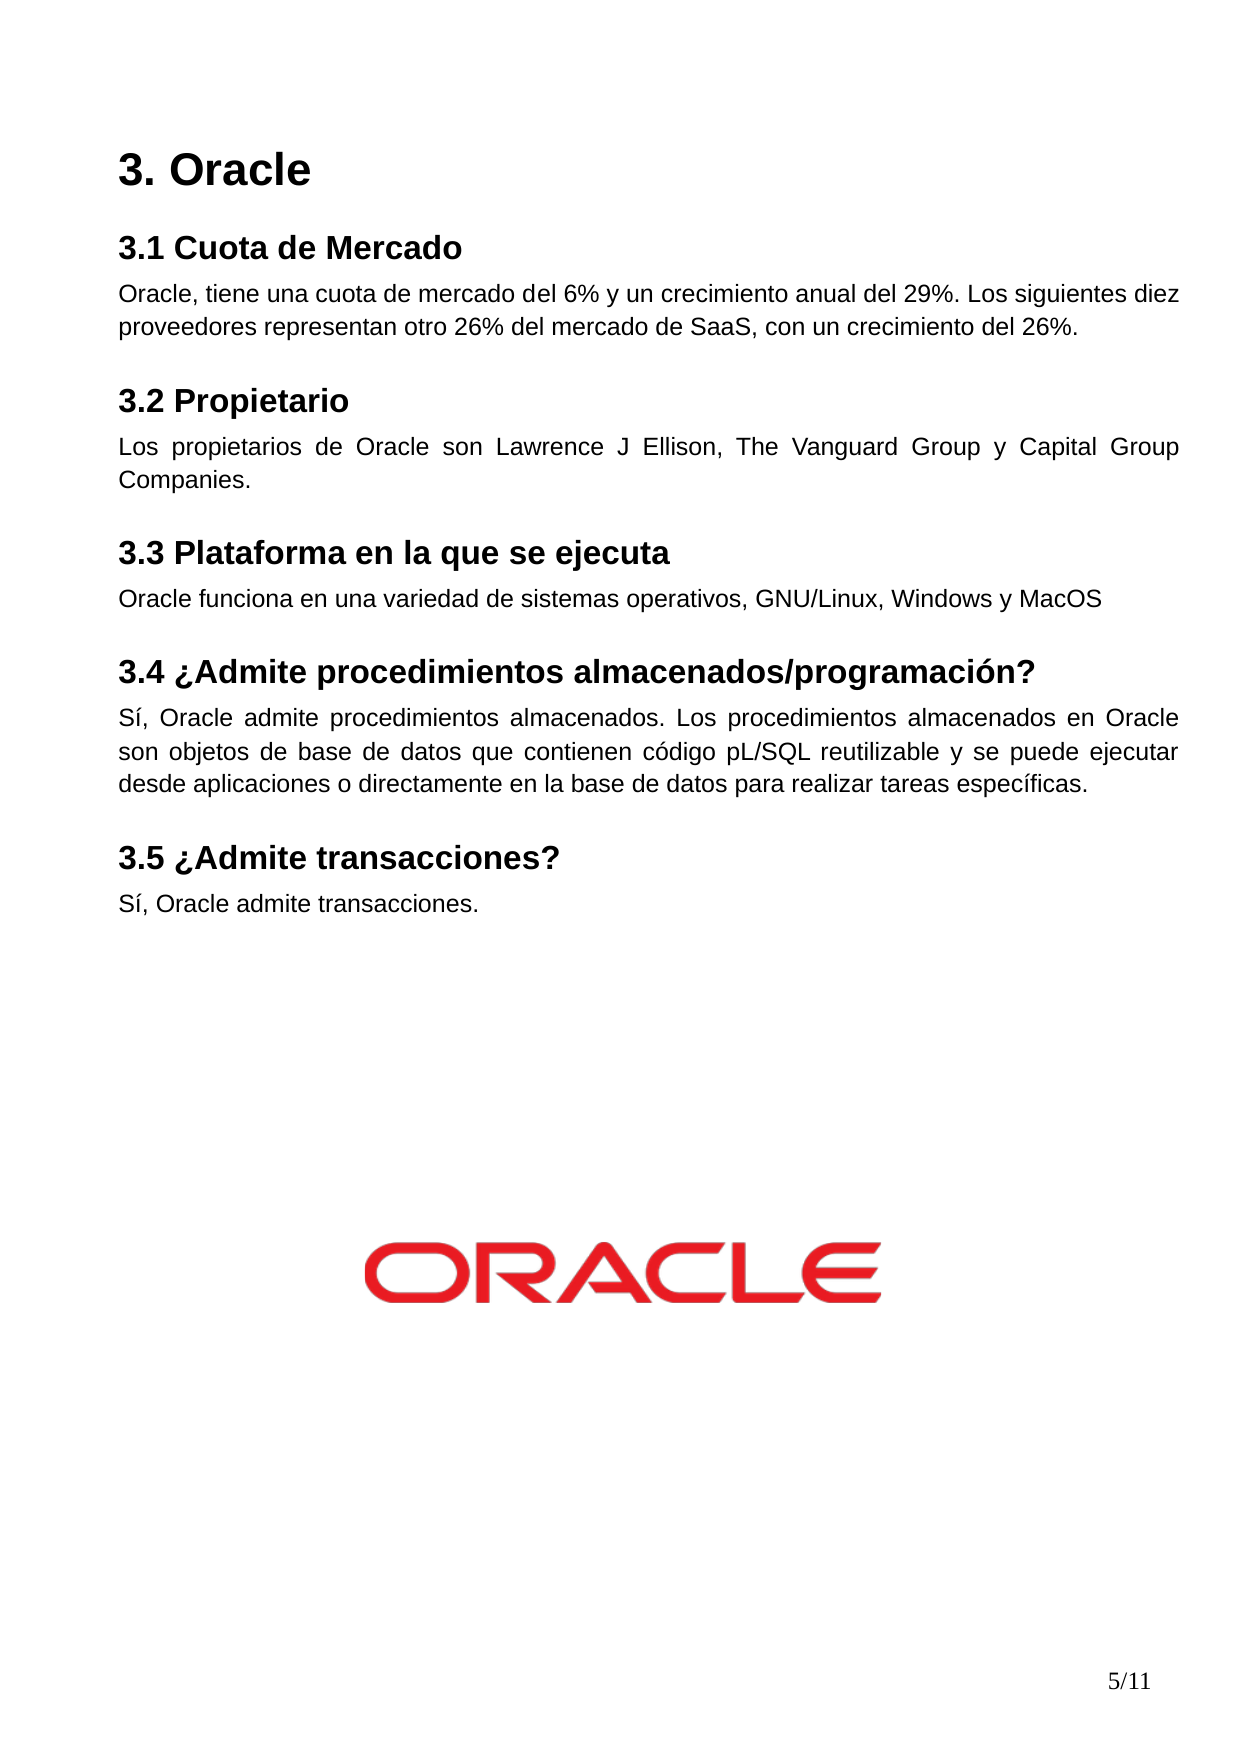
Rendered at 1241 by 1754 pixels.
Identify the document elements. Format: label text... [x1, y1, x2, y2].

text Oracle, tiene una cuota de mercado del 6% y un crecimiento anual del 29%. Los siguientes diez proveedores representan otro 26% del mercado de SaaS, con un crecimiento del 26%. [118, 279, 1181, 341]
subtitle 3.2 Propietario [118, 381, 1181, 419]
subtitle 3.4 ¿Admite procedimientos almacenados/programación? [118, 652, 1181, 691]
subtitle 3. Oracle [118, 142, 1181, 195]
subtitle 3.1 Cuota de Mercado [118, 228, 1181, 267]
subtitle 3.5 ¿Admite transacciones? [118, 838, 1181, 876]
text Oracle funciona en una variedad de sistemas operativos, GNU/Linux, Windows y MacOS [118, 584, 1181, 613]
text Sí, Oracle admite procedimientos almacenados. Los procedimientos almacenados en Oracle son objetos de base de datos que contienen código pL/SQL reutilizable y se puede ejecutar desde aplicaciones o directamente en la base de datos para realizar tareas específicas. [118, 703, 1181, 798]
picture [364, 1039, 882, 1506]
subtitle 3.3 Plataforma en la que se ejecuta [118, 533, 1181, 572]
text Los propietarios de Oracle son Lawrence J Ellison, The Vanguard Group y Capital Group Companies. [118, 432, 1181, 493]
text Sí, Oracle admite transacciones. [118, 889, 1181, 918]
